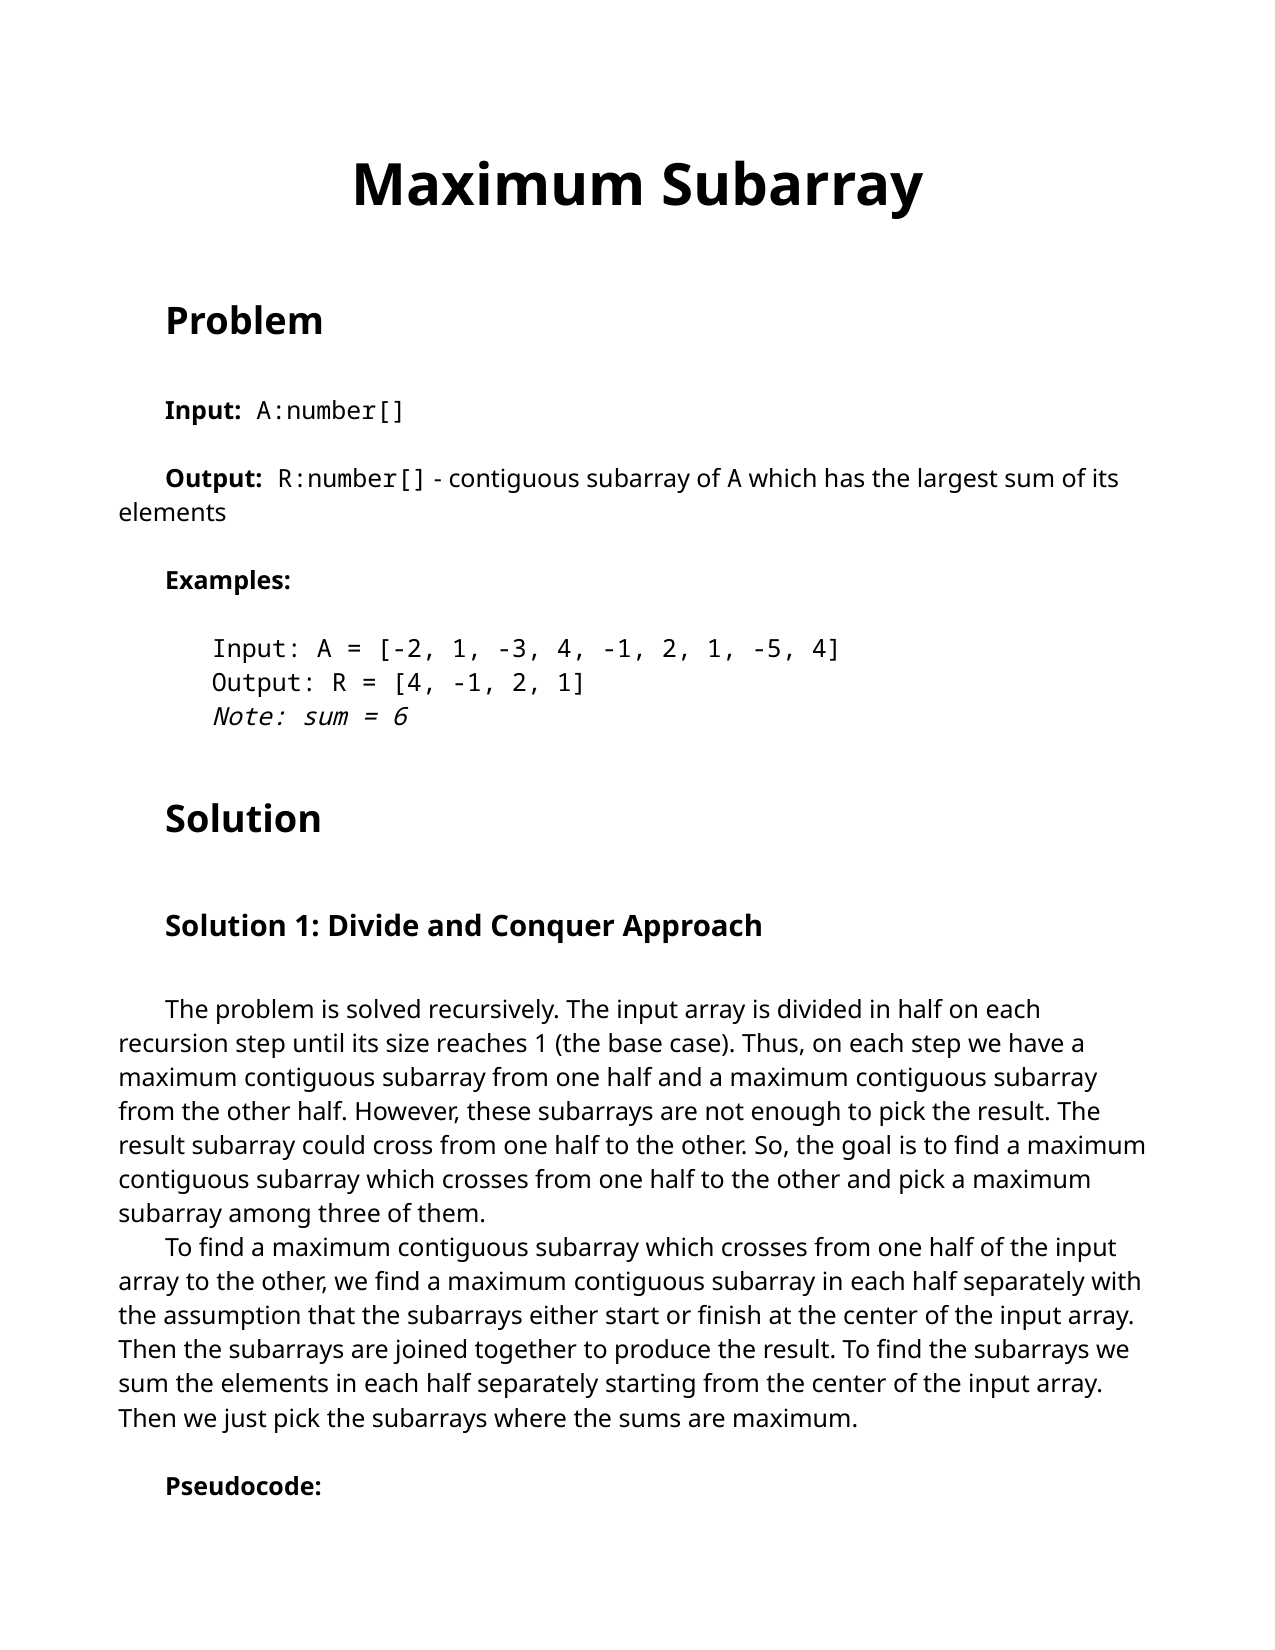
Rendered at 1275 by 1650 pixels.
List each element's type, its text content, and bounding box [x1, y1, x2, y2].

subtitle Solution [118, 792, 1157, 844]
text The problem is solved recursively. The input array is divided in half on each recursion step until its size reaches 1 (the base case). Thus, on each step we have a maximum contiguous subarray from one half and a maximum contiguous subarray from the other half. However, these subarrays are not enough to pick the result. The result subarray could cross from one half to the other. So, the goal is to find a maximum contiguous subarray which crosses from one half to the other and pick a maximum subarray among three of them. [118, 991, 1157, 1230]
text To find a maximum contiguous subarray which crosses from one half of the input array to the other, we find a maximum contiguous subarray in each half separately with the assumption that the subarrays either start or finish at the center of the input array. Then the subarrays are joined together to produce the result. To find the subarrays we sum the elements in each half separately starting from the center of the input array. Then we just pick the subarrays where the sums are maximum. [118, 1230, 1157, 1434]
text Examples: [118, 563, 1157, 597]
title Maximum Subarray [118, 143, 1157, 223]
subtitle Solution 1: Divide and Conquer Approach [118, 905, 1157, 945]
text Output: R = [4, -1, 2, 1] [165, 665, 1157, 699]
text Output: R:number[] - contiguous subarray of A which has the largest sum of its elements [118, 461, 1157, 529]
text Note: sum = 6 [165, 699, 1157, 733]
subtitle Problem [118, 294, 1157, 346]
text Input: A = [-2, 1, -3, 4, -1, 2, 1, -5, 4] [165, 631, 1157, 665]
text Pseudocode: [118, 1468, 1157, 1502]
text Input: A:number[] [118, 392, 1157, 426]
